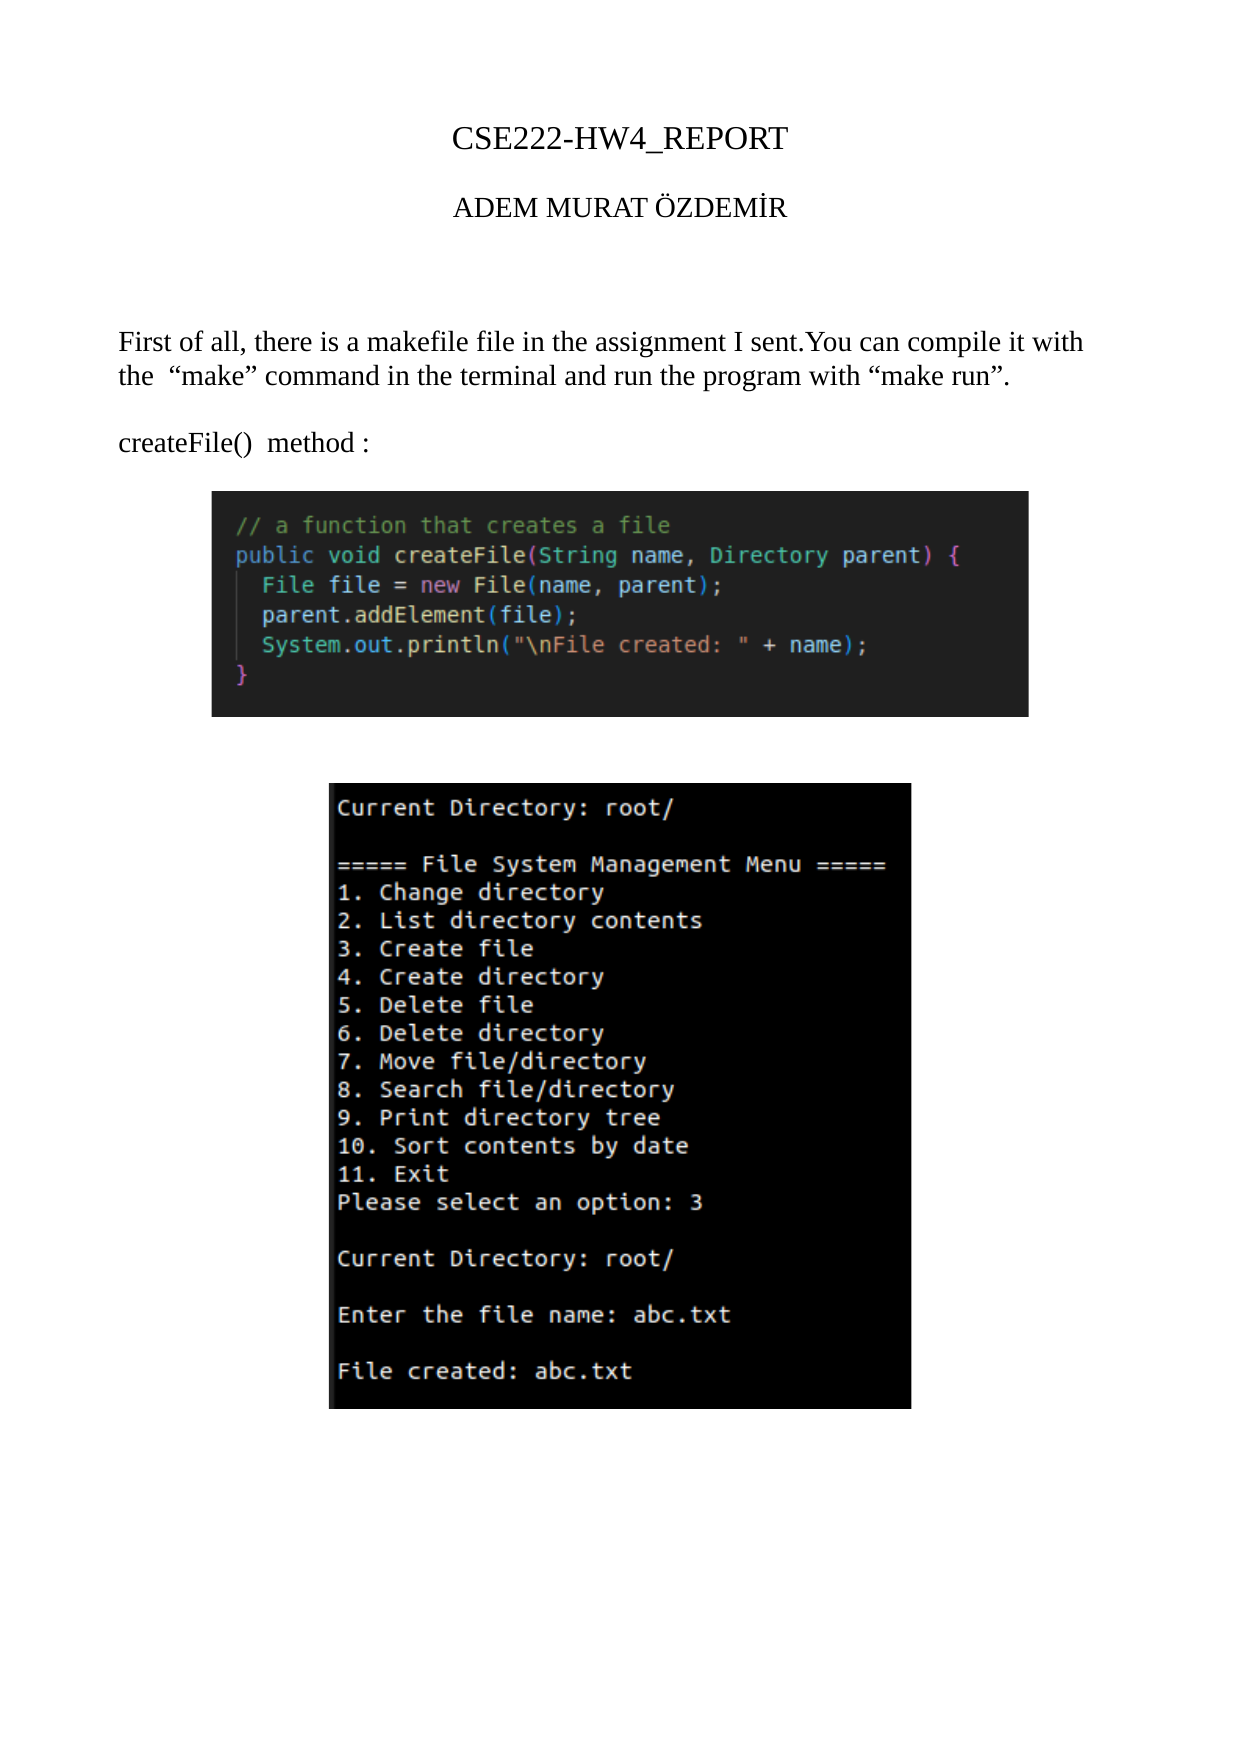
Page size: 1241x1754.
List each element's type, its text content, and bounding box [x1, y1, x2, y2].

text CSE222-HW4_REPORT [118, 118, 1122, 156]
picture [211, 491, 1029, 717]
picture [328, 783, 912, 1409]
text ADEM MURAT ÖZDEMİR [118, 190, 1122, 223]
text First of all, there is a makefile file in the assignment I sent.You can compile it with the “make” command in the terminal and run the program with “make run”. [118, 324, 1122, 391]
text createFile() method : [118, 425, 1122, 458]
